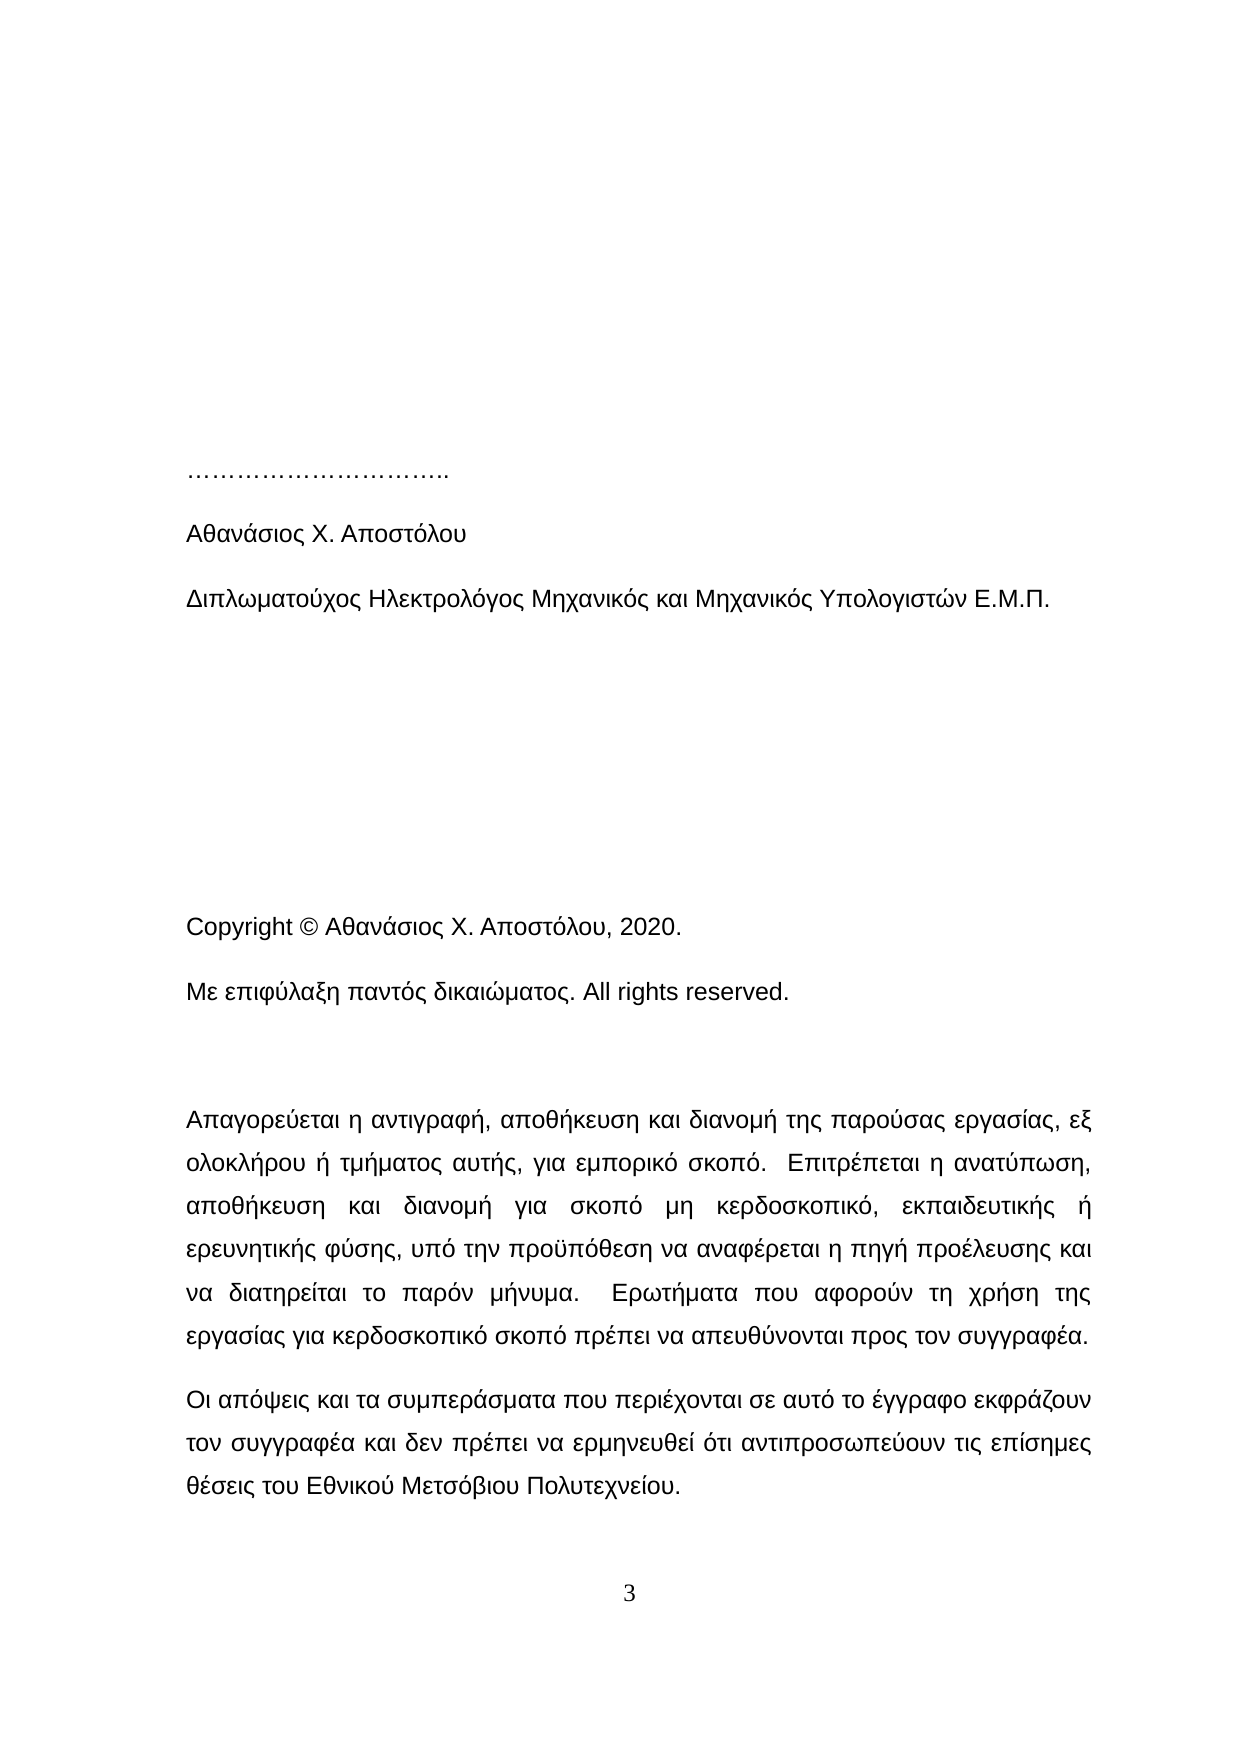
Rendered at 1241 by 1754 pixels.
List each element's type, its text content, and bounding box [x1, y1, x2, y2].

text ………………………….. [186, 455, 1093, 484]
text Διπλωματούχος Ηλεκτρολόγος Μηχανικός και Μηχανικός Υπολογιστών Ε.Μ.Π. [186, 584, 1093, 612]
text Copyright © Αθανάσιος Χ. Αποστόλου, 2020. [186, 912, 1093, 941]
text Με επιφύλαξη παντός δικαιώματος. All rights reserved. [186, 977, 1093, 1005]
text Απαγορεύεται η αντιγραφή, αποθήκευση και διανομή της παρούσας εργασίας, εξ ολοκλήρου ή τμήματος αυτής, για εμπορικό σκοπό. Επιτρέπεται η ανατύπωση, αποθήκευση και διανομή για σκοπό μη κερδοσκοπικό, εκπαιδευτικής ή ερευνητικής φύσης, υπό την προϋπόθεση να αναφέρεται η πηγή προέλευσης και να διατηρείται το παρόν μήνυμα. Ερωτήματα που αφορούν τη χρήση της εργασίας για κερδοσκοπικό σκοπό πρέπει να απευθύνονται προς τον συγγραφέα. [186, 1105, 1093, 1349]
text Αθανάσιος Χ. Αποστόλου [186, 519, 1093, 548]
text Οι απόψεις και τα συμπεράσματα που περιέχονται σε αυτό το έγγραφο εκφράζουν τον συγγραφέα και δεν πρέπει να ερμηνευθεί ότι αντιπροσωπεύουν τις επίσημες θέσεις του Εθνικού Μετσόβιου Πολυτεχνείου. [186, 1385, 1093, 1500]
